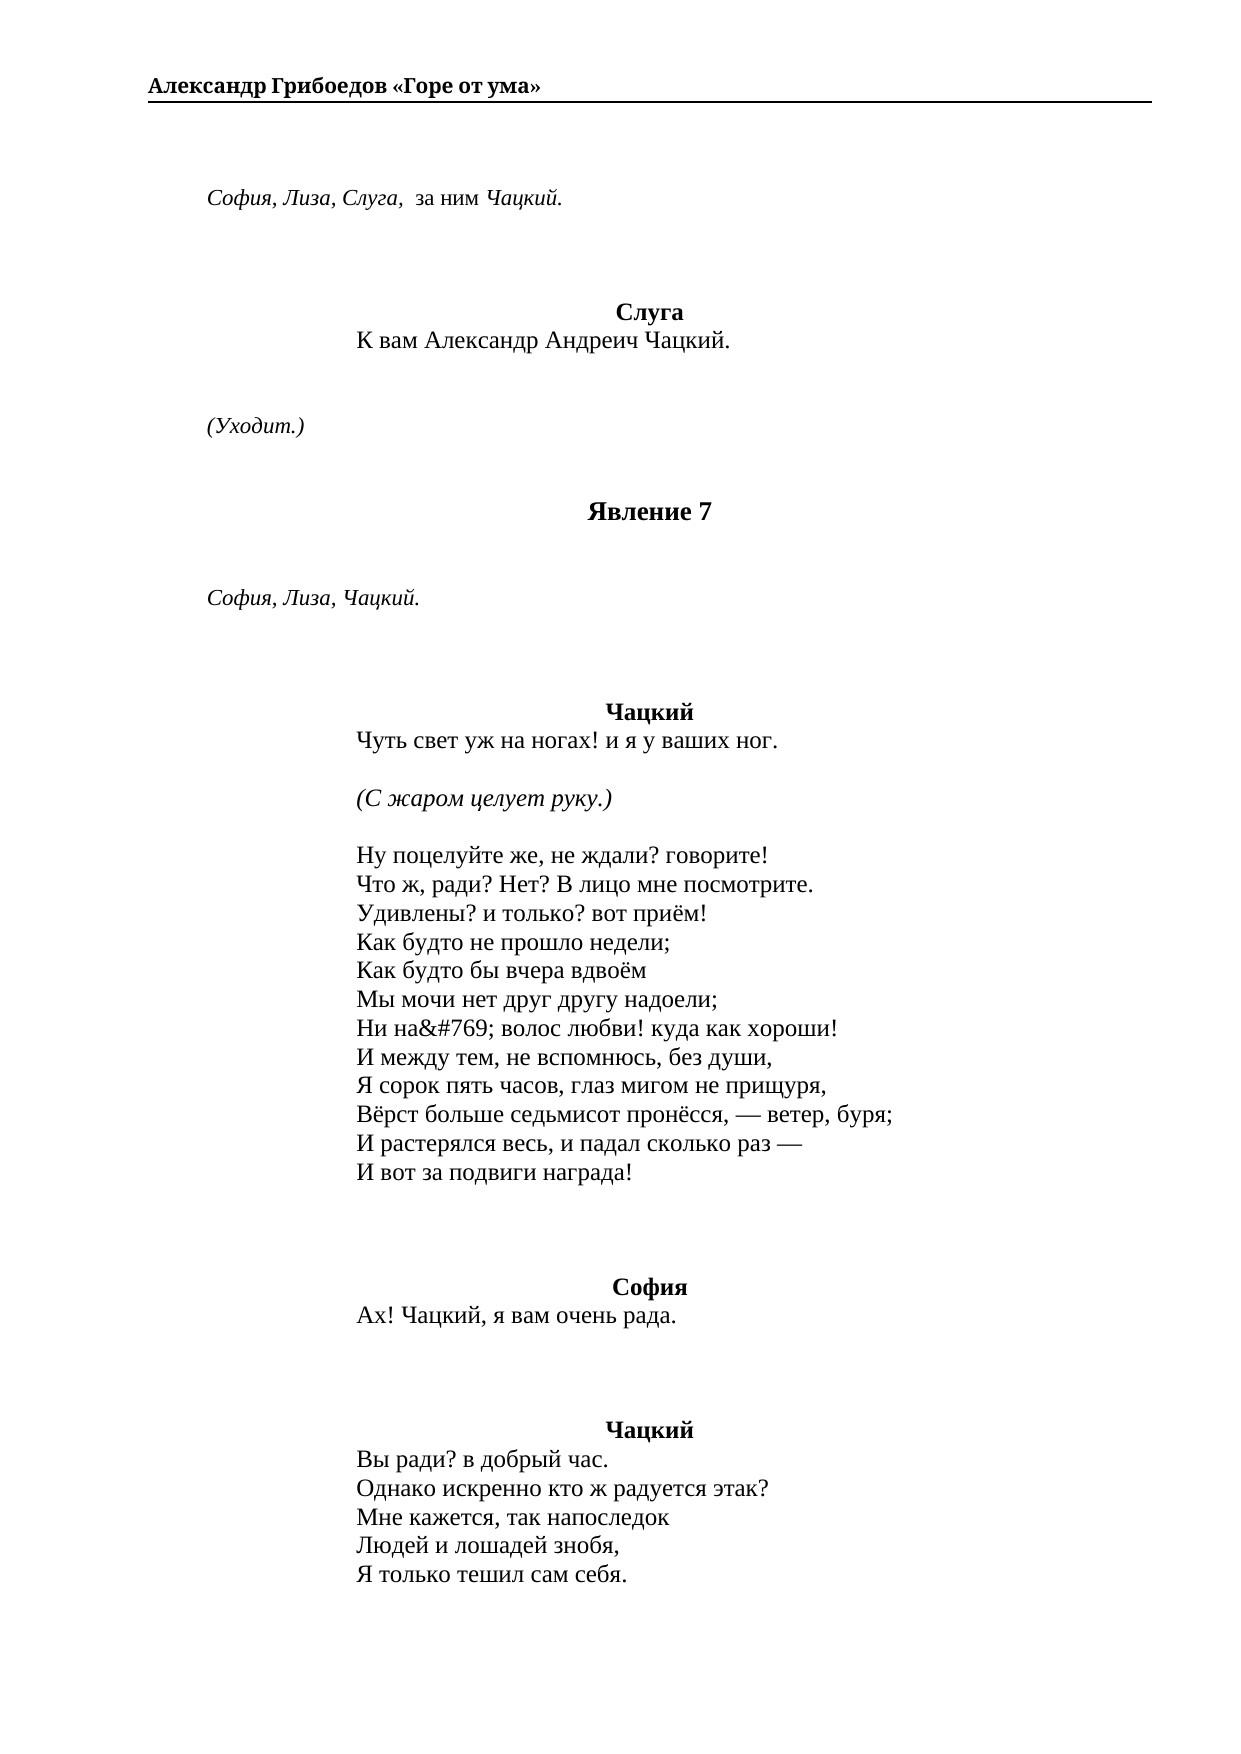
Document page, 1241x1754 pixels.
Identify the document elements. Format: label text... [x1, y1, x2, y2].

text (С жаром целует руку.) [356, 783, 1089, 812]
subtitle Слуга [148, 297, 1152, 325]
subtitle Чацкий [148, 697, 1152, 726]
text Ни на&#769; волос любви! куда как хороши! [356, 1013, 1089, 1042]
text И между тем, не вспомнюсь, без души, [356, 1042, 1089, 1071]
text Мне кажется, так напоследок [356, 1502, 1089, 1531]
subtitle София [148, 1272, 1152, 1301]
text София, Лиза, Чацкий. [148, 584, 1089, 611]
text Удивлены? и только? вот приём! [356, 898, 1089, 927]
text Вёрст больше седьмисот пронёсся, — ветер, буря; [356, 1099, 1089, 1128]
text Чуть свет уж на ногах! и я у ваших ног. [356, 726, 1089, 754]
text София, Лиза, Слуга, за ним Чацкий. [148, 184, 1089, 210]
text Мы мочи нет друг другу надоели; [356, 984, 1089, 1013]
text Как будто бы вчера вдвоём [356, 956, 1089, 984]
text (Уходит.) [148, 412, 1089, 438]
text Что ж, ради? Нет? В лицо мне посмотрите. [356, 869, 1089, 898]
text Я только тешил сам себя. [356, 1559, 1089, 1588]
subtitle Явление 7 [148, 496, 1152, 527]
subtitle Чацкий [148, 1416, 1152, 1444]
text Как будто не прошло недели; [356, 927, 1089, 956]
text И вот за подвиги награда! [356, 1157, 1089, 1186]
text Однако искренно кто ж радуется этак? [356, 1473, 1089, 1502]
text Ну поцелуйте же, не ждали? говорите! [356, 841, 1089, 869]
text Людей и лошадей знобя, [356, 1531, 1089, 1559]
text Ах! Чацкий, я вам очень рада. [356, 1301, 1089, 1329]
text Я сорок пять часов, глаз мигом не прищуря, [356, 1071, 1089, 1099]
text Вы ради? в добрый час. [356, 1444, 1089, 1473]
text И растерялся весь, и падал сколько раз — [356, 1128, 1089, 1157]
text К вам Александр Андреич Чацкий. [356, 325, 1089, 354]
